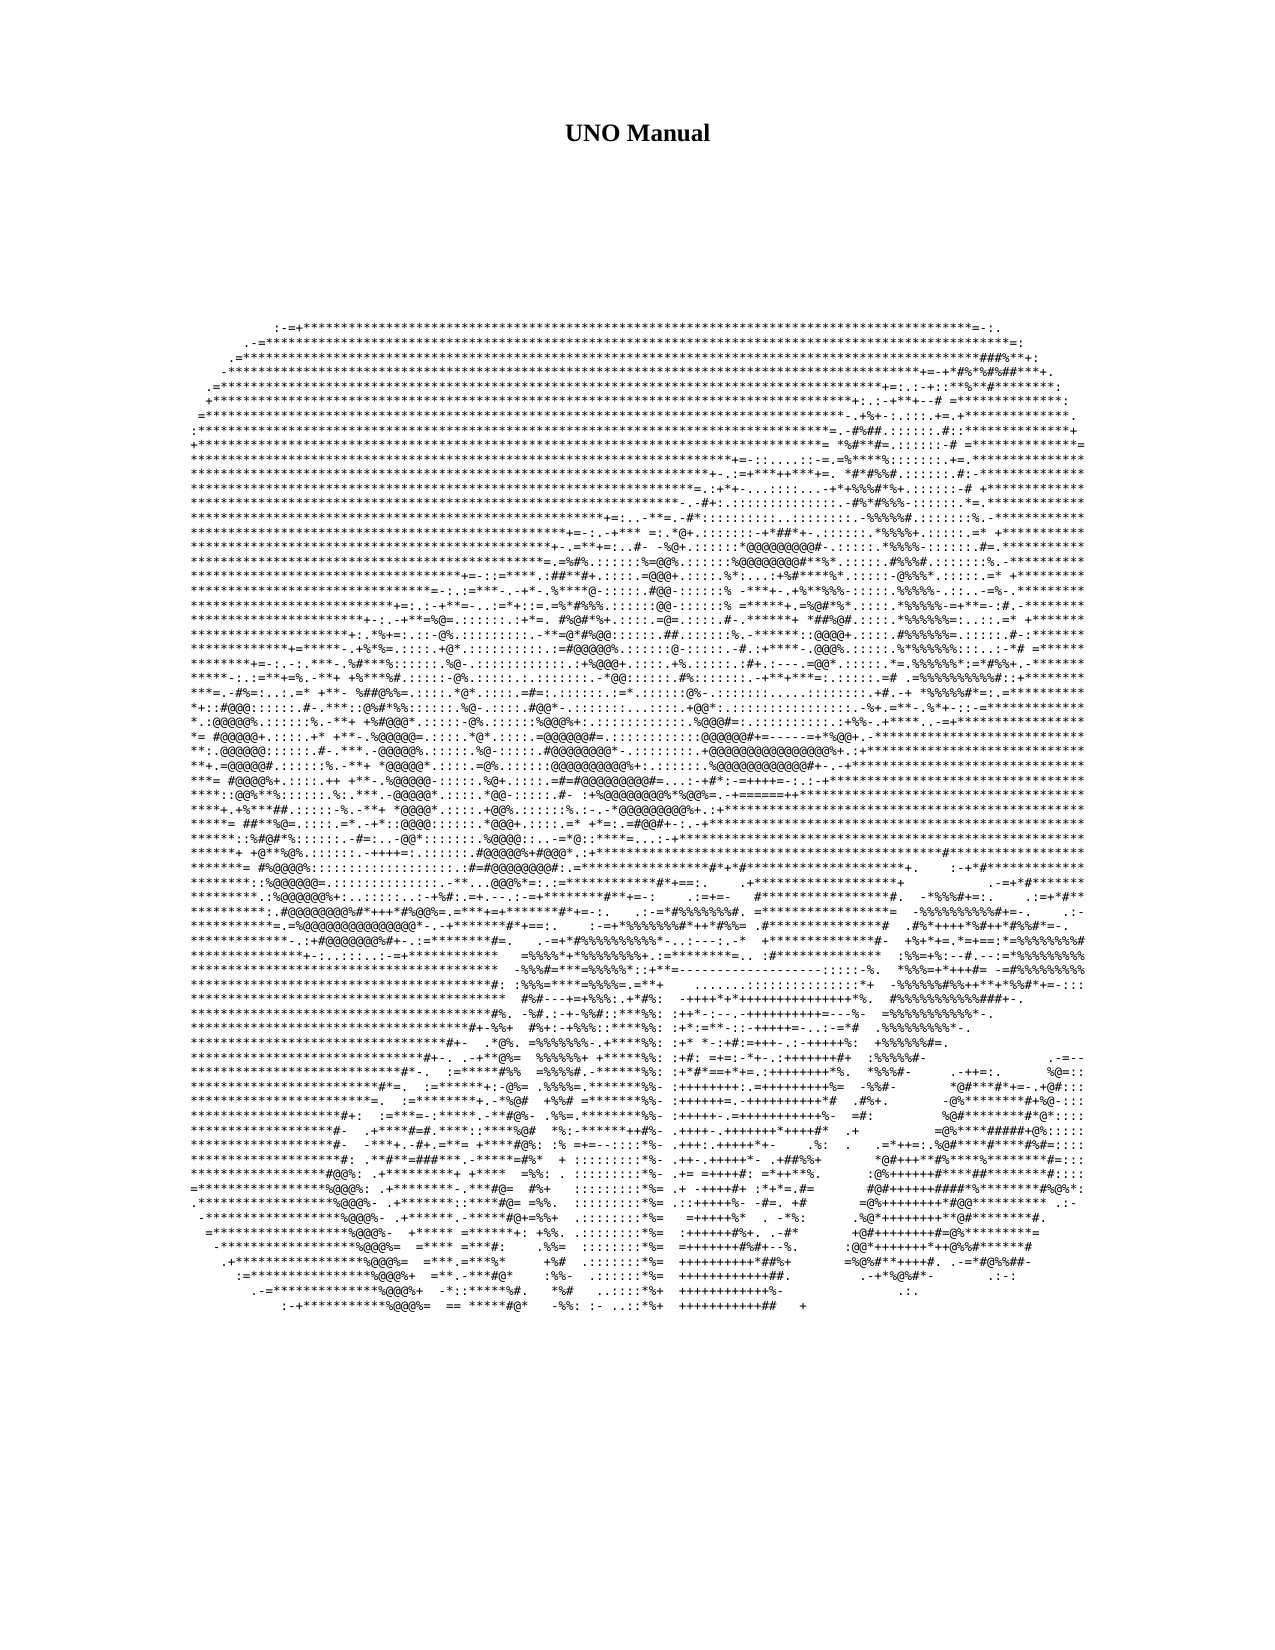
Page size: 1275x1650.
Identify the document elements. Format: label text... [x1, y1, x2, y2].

text ***=.-#%=:..:.=* +**- %##@%%=.::::.*@*.::::.=#=:.::::::.:=*.::::::@%-.:::::::.....::::::::.+#.-+ *%%%%%#*=:.=********** [118, 686, 1157, 700]
text .+*****************%@@@%= =***.=***%* +%# .:::::::*%= ++++++++++*##%+ =%@%#**++++#. .-=*#@%%##- [118, 1254, 1157, 1269]
text ****+.+%***##.:::::-%.-**+ *@@@@*.::::.+@@%.::::::%.:-.-*@@@@@@@@@%+.:+************************************************ [118, 802, 1157, 817]
text :=****************%@@@%+ =**.-***#@* :%%- .::::::*%= ++++++++++++##. .-+*%@%#*- .:-: [118, 1269, 1157, 1284]
text ********************************=-:.:=***-.-+*-.%****@-:::::.#@@-::::::% -***+-.+%**%%%-:::::.%%%%%-.::..-=%-.********* [118, 584, 1157, 598]
text **********:.#@@@@@@@@%#*+++*#%@@%=.=***+=+*******#*+=-:. .:-=*#%%%%%%%#. =*****************= -%%%%%%%%%%#+=-. .:- [118, 904, 1157, 919]
text ************************************************+-.=**+=:..#- -%@+.::::::*@@@@@@@@@#-.:::::.*%%%%-::::::.#=.*********** [118, 540, 1157, 554]
text **:.@@@@@@::::::.#-.***.-@@@@@%.:::::.%@-:::::.#@@@@@@@@*-.::::::::.+@@@@@@@@@@@@@@@@%+.:+***************************** [118, 744, 1157, 759]
text ********+=-:.-:.***-.%#***%::::::.%@-.::::::::::::.:+%@@@+.::::.+%.:::::.:#+.:---.=@@*.:::::.*=.%%%%%%*:=*#%%+.-******* [118, 657, 1157, 671]
text ************************************************************************+=-::....::-=.=%****%:::::::.+=.*************** [118, 452, 1157, 467]
text ***********=.=%@@@@@@@@@@@@@@@*-.-+*******#*+==:. :-=+*%%%%%%%#*++*#%%= .#***************# .#%*++++*%#++*#%%#*=-. [118, 919, 1157, 934]
text ******************#@@%: .+*********+ +**** =%%: . :::::::::*%- .+= =++++#: =*++**%. :@%++++++#****##********#:::: [118, 1167, 1157, 1182]
text ******+ +@**%@%.::::::.-++++=:.::::::.#@@@@@%+#@@@*.:+**********************************************#****************** [118, 846, 1157, 861]
text =*************************************************************************************-.+%+-:.:::.+=.+**************. [118, 409, 1157, 423]
text ************************************+=-::=****.:##**#+.::::.=@@@+.::::.%*:...:+%#****%*.:::::-@%%%*.:::::.=* +********* [118, 569, 1157, 584]
text ***********************************************=.=%#%.::::::%=@@%.::::::%@@@@@@@@#**%*.:::::.#%%%#.:::::::%.-********** [118, 554, 1157, 569]
text ************************=. :=********+.-*%@# +%%# =*******%%- :++++++=.-++++++++++*# .#%+. -@%********#+%@-::: [118, 1094, 1157, 1109]
text :-=+*****************************************************************************************=-:. [118, 321, 1157, 336]
text *****-:.:=**+=%.-**+ +%***%#.:::::-@%.:::::.:.:::::::.-*@@::::::.#%:::::::.-+**+***=:.:::::.=# .=%%%%%%%%%%#::+******** [118, 671, 1157, 686]
text .******************%@@@%- .+*******::****#@= =%%. :::::::::*%= .::+++++%- -#=. +# =@%++++++++*#@@********** .:- [118, 1196, 1157, 1211]
text *********************************************************************+-.:=+***++***+=. *#*#%%#.::::::.#:-************** [118, 467, 1157, 482]
text :************************************************************************************=.-#%##.::::::.#::**************+ [118, 423, 1157, 438]
text **+.=@@@@@#.::::::%.-**+ *@@@@@*.::::.=@%.::::::@@@@@@@@@@%+:.::::::.%@@@@@@@@@@@@#+-.-+******************************* [118, 759, 1157, 773]
text ***************************************** -%%%#=***=%%%%%*::+**=-------------------:::::-%. *%%%=+*+++#= -=#%%%%%%%%% [118, 963, 1157, 977]
text +***********************************************************************************= *%#**#=.::::::-# =**************= [118, 438, 1157, 452]
text *************+=*****-.+%*%=.::::.+@*.::::::::::.:=#@@@@@%.::::::@-:::::.-#.:+****-.@@@%.:::::.%*%%%%%%:::..:-*# =****** [118, 642, 1157, 657]
text *****************************************************************-.-#+:.::::::::::::::.-#%*#%%%-::::::.*=.************* [118, 496, 1157, 511]
text .-=**************%@@@%+ -*::*****%#. *%# ..::::*%+ ++++++++++++%- .:. [118, 1284, 1157, 1298]
text ********************#+: :=***=-:*****.-**#@%- .%%=.********%%- :+++++-.=+++++++++++%- =#: %@#********#*@*:::: [118, 1109, 1157, 1123]
text *****= ##**%@=.::::.=*.-+*::@@@@::::::.*@@@+.::::.=* +*=:.=#@@#+-:.-+************************************************** [118, 817, 1157, 832]
text ****************************#*-. :=*****#%% =%%%%#.-******%%: :+*#*==+*+=.:++++++++*%. *%%%#- .-++=:. %@=:: [118, 1065, 1157, 1079]
text UNO Manual [118, 118, 1157, 147]
text ********************#: .**#**=###***.-*****=#%* + :::::::::*%- .++-.+++++*- .+##%%+ *@#+++**#%****%********#=::: [118, 1152, 1157, 1167]
text -******************%@@@%= =**** =***#: .%%= ::::::::*%= =+++++++#%#+--%. :@@*+++++++*++@%%#******# [118, 1240, 1157, 1254]
text .=**************************************************************************************************###%**+: [118, 350, 1157, 365]
text *************-.:+#@@@@@@@%#+-.:=********#=. .-=+*#%%%%%%%%%%*-..:---:.-* +**************#- +%+*+=.*=+==:*=%%%%%%%%# [118, 934, 1157, 948]
text *************************************#+-%%+ #%+:-+%%%::****%%: :+*:=**-::-+++++=-..:-=*# .%%%%%%%%%*-. [118, 1021, 1157, 1036]
text :-+***********%@@@%= == *****#@* -%%: :- ..::*%+ +++++++++++## + [118, 1298, 1157, 1313]
text *+::#@@@::::::.#-.***::@%#*%%::::::.%@-.::::.#@@*-.:::::::...::::.+@@*:.::::::::::::::::.-%+.=**-.%*+-::-=************* [118, 700, 1157, 715]
text .-=***************************************************************************************************=: [118, 336, 1157, 350]
text *.:@@@@@%.::::::%.-**+ +%#@@@*.:::::-@%.::::::%@@@%+:.::::::::::::.%@@@#=:.::::::::::.:+%%-.+****..-=+***************** [118, 715, 1157, 729]
text *******************#- -***+.-#+.=**= +****#@%: :% =+=--::::*%- .+++:.+++++*+- .%: . .=*++=:.%@#****#****#%#=:::: [118, 1138, 1157, 1152]
text =******************%@@@%- +***** =******+: +%%. .::::::::*%= :++++++#%+. .-#* +@#++++++++#=@%*********= [118, 1225, 1157, 1240]
text ***************************+=:.:-+**=-..:=*+::=.=%*#%%%.::::::@@-::::::% =*****+.=%@#*%*.::::.*%%%%%-=+**=-:#.-******** [118, 598, 1157, 613]
text **********************************#+- .*@%. =%%%%%%%-.+****%%: :+* *-:+#:=+++-.:-+++++%: +%%%%%%#=. [118, 1036, 1157, 1050]
text *************************#*=. :=******+:-@%= .%%%%=.*******%%- :++++++++:.=+++++++++%= -%%#- *@#***#*+=-.+@#::: [118, 1079, 1157, 1094]
text *********.:%@@@@@@%+:..:::::..:-+%#:.=+.--.:-=+********#**+=-: .:=+=- #*****************#. -*%%%#+=:. .:=+*#** [118, 890, 1157, 904]
text *******************************************************************=.:+*+-...::::...-+*+%%%#*%+.::::::-# +************* [118, 482, 1157, 496]
text ****************************************#: :%%%=****=%%%%=.=**+ .......:::::::::::::::*+ -%%%%%%#%%++**+*%%#*+=-::: [118, 977, 1157, 992]
text *******************************************************+=:..-**=.-#*::::::::::..::::::::.-%%%%%#.:::::::%.-************ [118, 511, 1157, 525]
text =*****************%@@@%: .+********-.***#@= #%+ :::::::::*%= .+ -++++#+ :*+*=.#= #@#++++++####*%********#%@%*: [118, 1182, 1157, 1196]
text ***********************+-:.-+**=%@=.::::::.:+*=. #%@#*%+.::::.=@=.::::.#-.******+ *##%@#.::::.*%%%%%%=:..::.=* +******* [118, 613, 1157, 627]
text +*************************************************************************************+:.:-+**+--# =**************: [118, 394, 1157, 409]
text *******************#- .+****#=#.****::****%@# *%:-******++#%- .++++-.+++++++*++++#* .+ =@%****#####+@%::::: [118, 1123, 1157, 1138]
text .=****************************************************************************************+=:.:-+::**%**#********: [118, 379, 1157, 394]
text ********::%@@@@@@=.::::::::::::::.-**...@@@%*=:.:=************#*+==:. .+*******************+ .-=+*#******* [118, 875, 1157, 890]
text ******::%#@#*%::::::.-#=:..-@@*:::::::.%@@@@::..-=*@::****=...:-+****************************************************** [118, 832, 1157, 846]
text ****************************************#%. -%#.:-+-%%#::***%%: :++*-:--.-++++++++++=---%- =%%%%%%%%%%%*-. [118, 1007, 1157, 1021]
text -********************************************************************************************+=-+*#%*%#%##***+. [118, 365, 1157, 379]
text *= #@@@@@+.::::.+* +**-.%@@@@@=.::::.*@*.::::.=@@@@@@#=.::::::::::::@@@@@@#+=-----=+*%@@+.-**************************** [118, 729, 1157, 744]
text ****::@@%**%::::::.%:.***.-@@@@@*.::::.*@@-:::::.#- :+%@@@@@@@@%*%@@%=.-+======++************************************** [118, 788, 1157, 802]
text **************************************************+=-:.-+*** =:.*@+.:::::::-+*##*+-.::::::.*%%%%+.:::::.=* +*********** [118, 525, 1157, 540]
text *******************************#+-. .-+**@%= %%%%%%+ +*****%%: :+#: =+=:-*+-.:+++++++#+ :%%%%%#- .-=-- [118, 1050, 1157, 1065]
text ***************+-:..:::..:-=+************ =%%%%*+*%%%%%%%%+.:=********=.. :#************** :%%=+%:--#.--:=*%%%%%%%%% [118, 948, 1157, 963]
text ****************************************** #%#---+=+%%%:.+*#%: -++++*+*+++++++++++++++*%. #%%%%%%%%%%%###+-. [118, 992, 1157, 1007]
text -******************%@@@%- .+******.-*****#@+=%%+ .::::::::*%= =+++++%* . -*%: .%@*++++++++**@#********#. [118, 1211, 1157, 1225]
text *********************+:.*%+=:.::-@%.:::::::::.-**=@*#%@@::::::.##.::::::%.-******::@@@@+.::::.#%%%%%%=.:::::.#-:******* [118, 627, 1157, 642]
text *******= #%@@@@%:::::::::::::::::::.:#=#@@@@@@@@#:.=*****************#*+*#*********************+. :-+*#************* [118, 861, 1157, 875]
text ***= #@@@@%+.::::.++ +**-.%@@@@@-:::::.%@+.::::.=#=#@@@@@@@@@#=...:-+#*:-=++++=-:.:-+********************************** [118, 773, 1157, 788]
